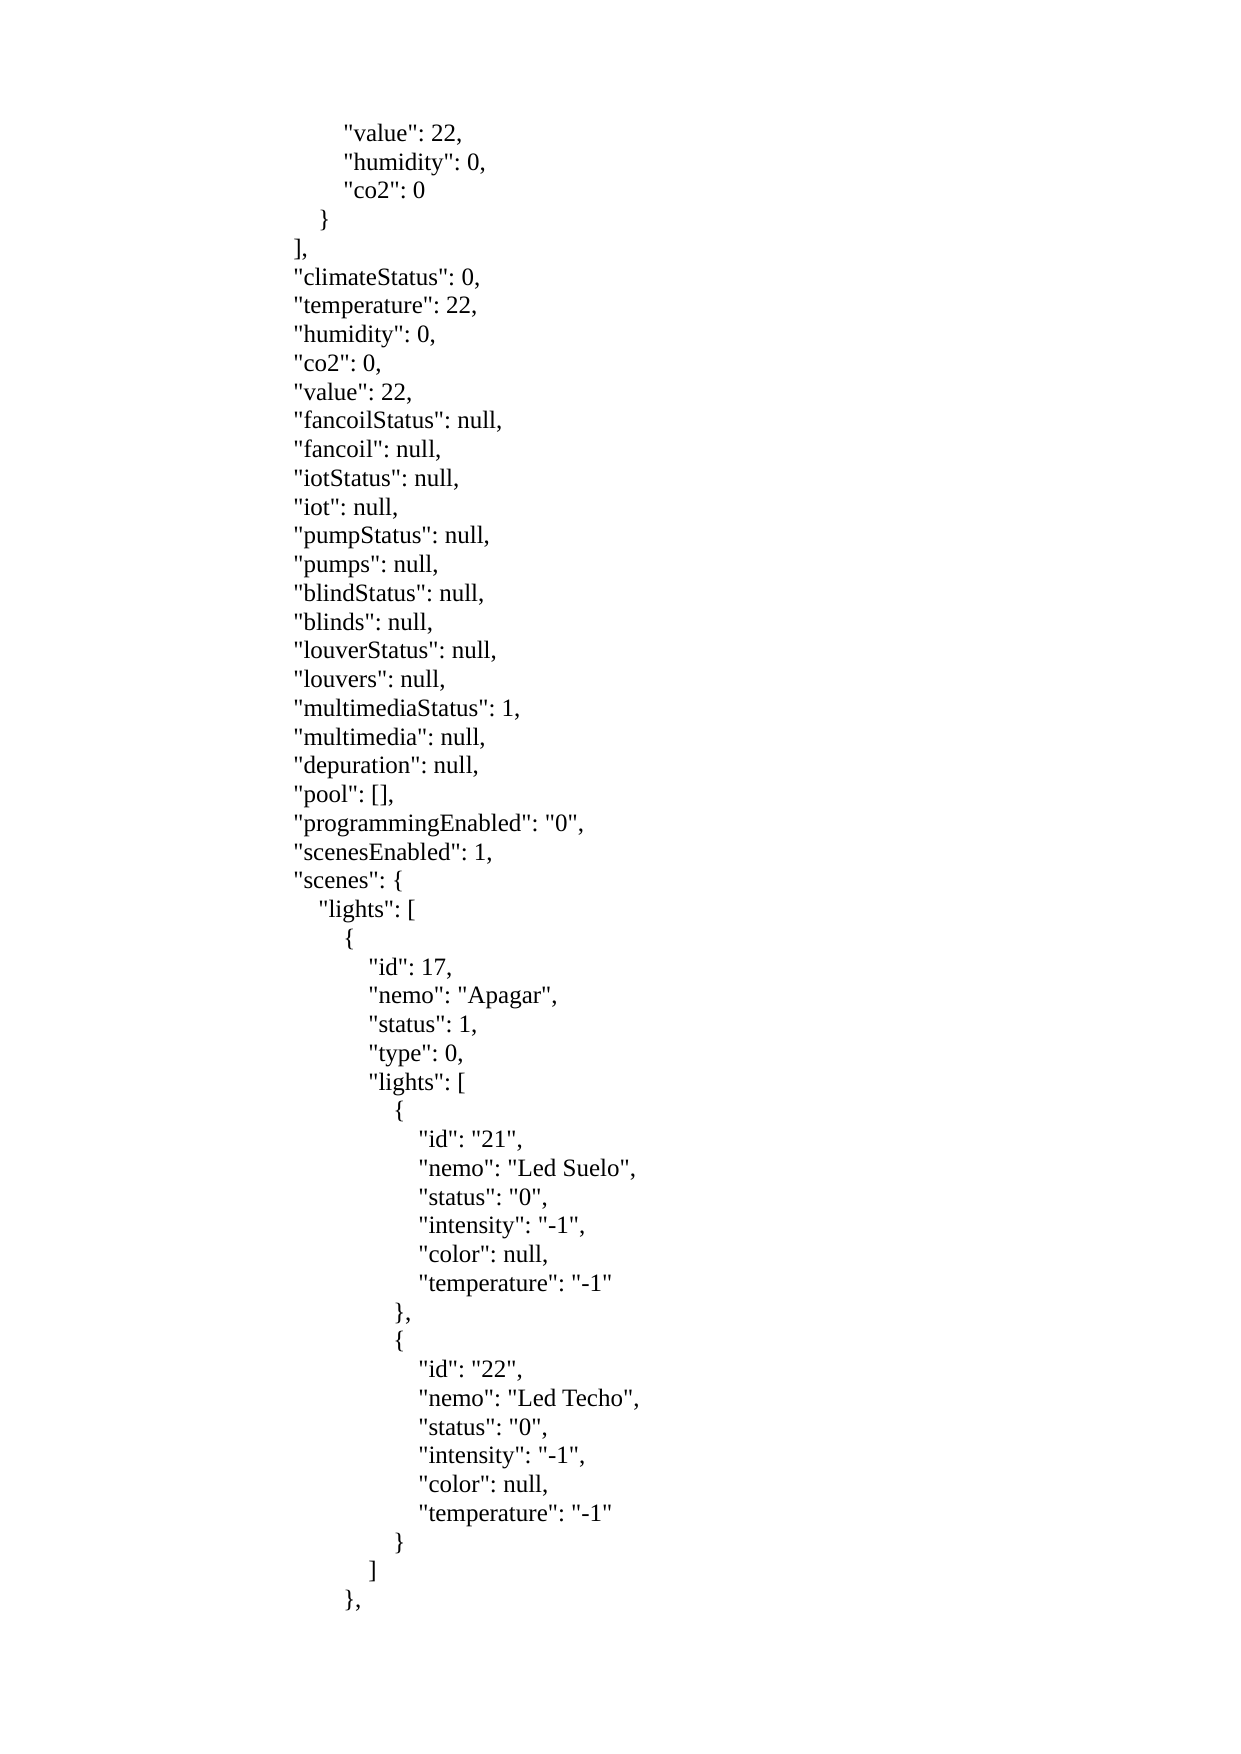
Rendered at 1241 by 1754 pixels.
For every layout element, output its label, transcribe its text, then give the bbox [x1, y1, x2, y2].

text "status": 1, [118, 1009, 1122, 1038]
text }, [118, 1584, 1122, 1613]
text "temperature": "-1" [118, 1268, 1122, 1297]
text "humidity": 0, [118, 319, 1122, 348]
text "pool": [], [118, 779, 1122, 808]
text { [118, 1326, 1122, 1354]
text "scenes": { [118, 866, 1122, 894]
text "climateStatus": 0, [118, 262, 1122, 291]
text "intensity": "-1", [118, 1441, 1122, 1469]
text "co2": 0, [118, 348, 1122, 377]
text "value": 22, [118, 377, 1122, 406]
text "temperature": 22, [118, 291, 1122, 319]
text "lights": [ [118, 1067, 1122, 1096]
text "humidity": 0, [118, 147, 1122, 176]
text "iot": null, [118, 492, 1122, 521]
text "id": "22", [118, 1354, 1122, 1383]
text "scenesEnabled": 1, [118, 837, 1122, 866]
text ], [118, 233, 1122, 262]
text "lights": [ [118, 894, 1122, 923]
text "iotStatus": null, [118, 463, 1122, 492]
text "fancoilStatus": null, [118, 406, 1122, 434]
text "blinds": null, [118, 607, 1122, 636]
text "nemo": "Led Techo", [118, 1383, 1122, 1412]
text "status": "0", [118, 1182, 1122, 1211]
text "co2": 0 [118, 176, 1122, 204]
text "blindStatus": null, [118, 578, 1122, 607]
text { [118, 923, 1122, 952]
text "depuration": null, [118, 751, 1122, 779]
text "multimediaStatus": 1, [118, 693, 1122, 722]
text } [118, 204, 1122, 233]
text } [118, 1527, 1122, 1556]
text "nemo": "Apagar", [118, 981, 1122, 1009]
text { [118, 1096, 1122, 1124]
text "status": "0", [118, 1412, 1122, 1441]
text "id": 17, [118, 952, 1122, 981]
text "pumpStatus": null, [118, 521, 1122, 549]
text "louvers": null, [118, 664, 1122, 693]
text "fancoil": null, [118, 434, 1122, 463]
text "id": "21", [118, 1124, 1122, 1153]
text "nemo": "Led Suelo", [118, 1153, 1122, 1182]
text "intensity": "-1", [118, 1211, 1122, 1239]
text "programmingEnabled": "0", [118, 808, 1122, 837]
text "pumps": null, [118, 549, 1122, 578]
text }, [118, 1297, 1122, 1326]
text "louverStatus": null, [118, 636, 1122, 664]
text "type": 0, [118, 1038, 1122, 1067]
text "color": null, [118, 1239, 1122, 1268]
text "value": 22, [118, 118, 1122, 147]
text ] [118, 1556, 1122, 1584]
text "color": null, [118, 1469, 1122, 1498]
text "temperature": "-1" [118, 1498, 1122, 1527]
text "multimedia": null, [118, 722, 1122, 751]
